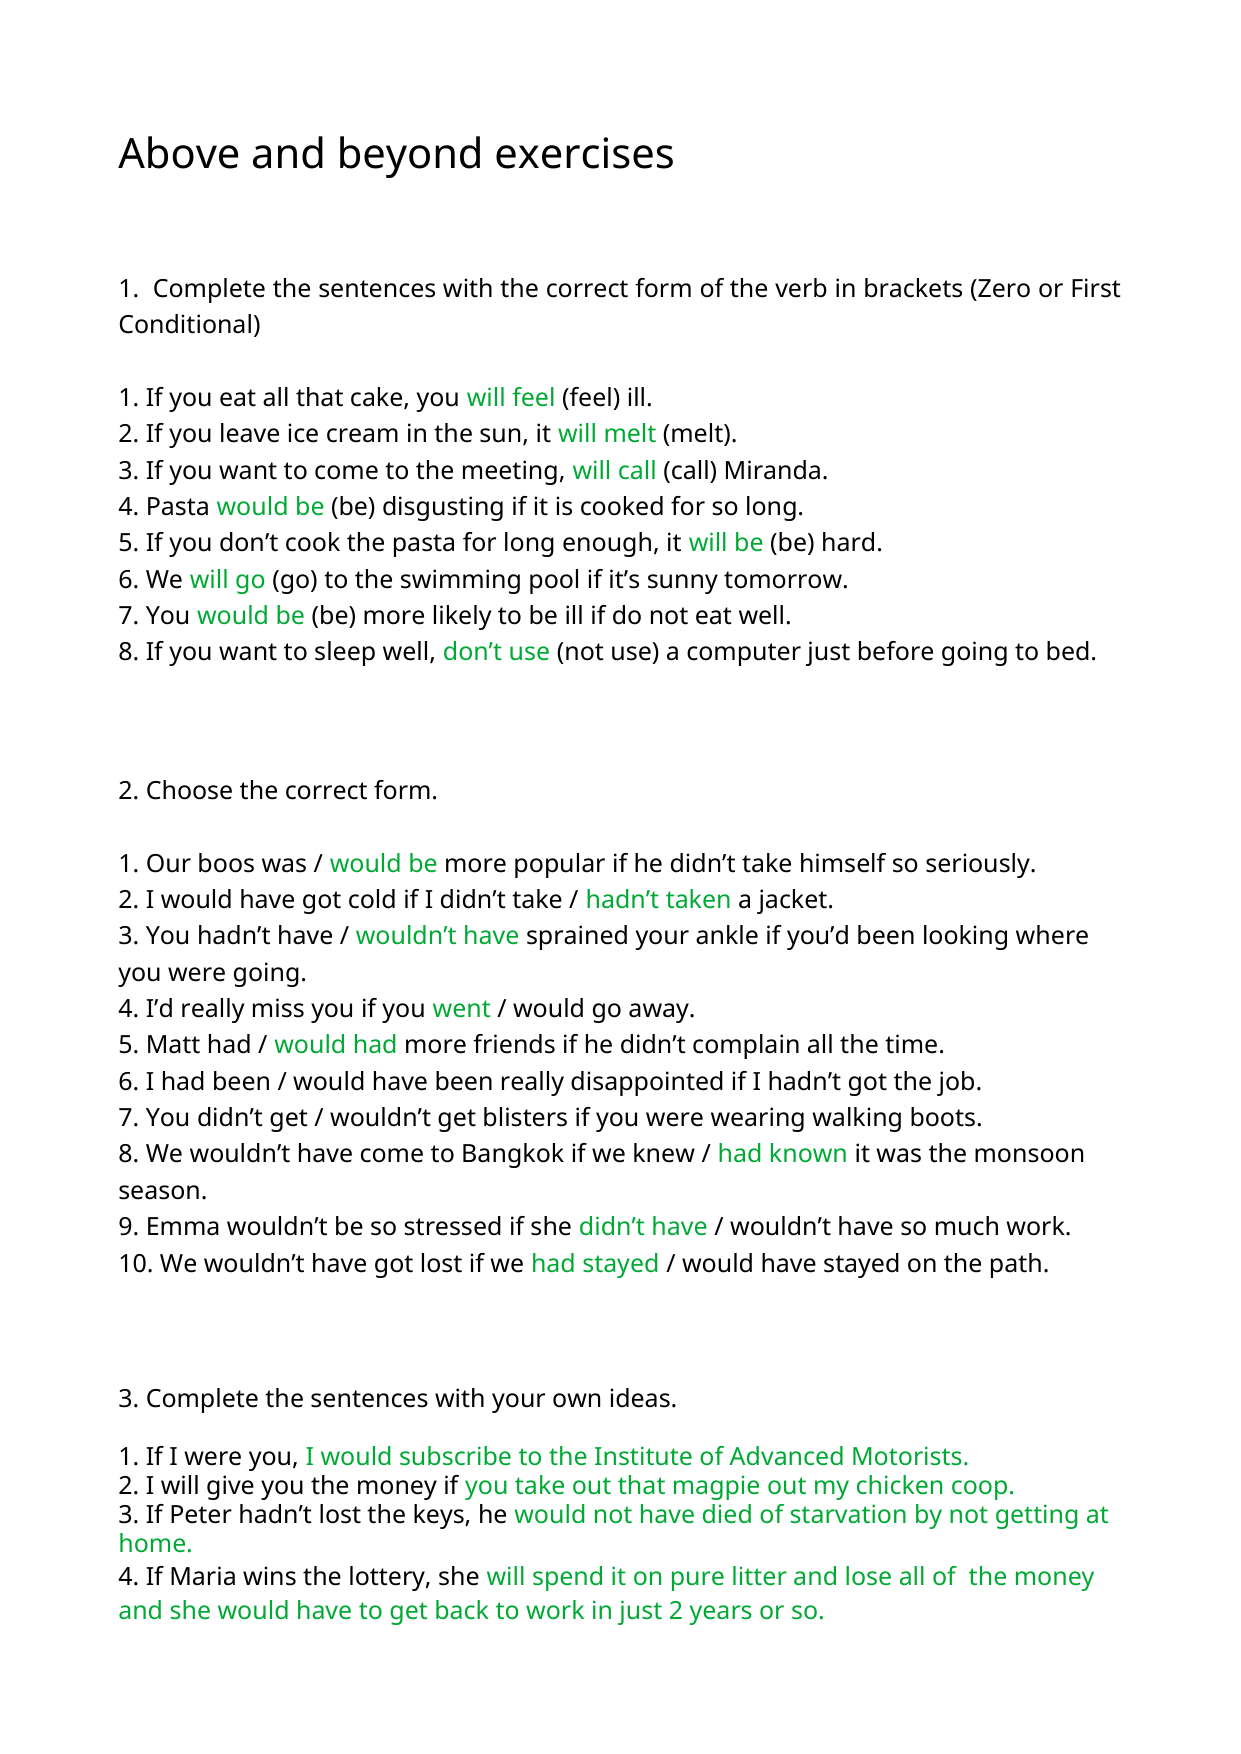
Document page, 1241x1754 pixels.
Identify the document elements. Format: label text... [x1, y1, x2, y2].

text 2. If you leave ice cream in the sun, it will melt (melt). [118, 416, 1122, 450]
text 5. If you don’t cook the pasta for long enough, it will be (be) hard. [118, 525, 1122, 559]
text Above and beyond exercises [118, 124, 1122, 181]
text 4. Pasta would be (be) disgusting if it is cooked for so long. [118, 489, 1122, 523]
text 2. I would have got cold if I didn’t take / hadn’t taken a jacket. [118, 882, 1122, 916]
text 1. If you eat all that cake, you will feel (feel) ill. [118, 379, 1122, 414]
text 5. Matt had / would had more friends if he didn’t complain all the time. [118, 1027, 1122, 1061]
text 1. Complete the sentences with the correct form of the verb in brackets (Zero or First Conditional) [118, 271, 1122, 341]
text 7. You didn’t get / wouldn’t get blisters if you were wearing walking boots. [118, 1100, 1122, 1134]
text 9. Emma wouldn’t be so stressed if she didn’t have / wouldn’t have so much work. [118, 1209, 1122, 1243]
list 3. Complete the sentences with your own ideas. [118, 1384, 1122, 1413]
list 3. If Peter hadn’t lost the keys, he would not have died of starvation by not getting at home. [118, 1500, 1122, 1559]
text 8. If you want to sleep well, don’t use (not use) a computer just before going to bed. [118, 634, 1122, 668]
text 8. We wouldn’t have come to Bangkok if we knew / had known it was the monsoon season. [118, 1136, 1122, 1207]
text 6. I had been / would have been really disappointed if I hadn’t got the job. [118, 1063, 1122, 1097]
text 10. We wouldn’t have got lost if we had stayed / would have stayed on the path. [118, 1245, 1122, 1279]
text 4. If Maria wins the lottery, she will spend it on pure litter and lose all of the money and she would have to get back to work in just 2 years or so. [118, 1559, 1122, 1627]
text 7. You would be (be) more likely to be ill if do not eat well. [118, 598, 1122, 632]
text 3. If you want to come to the meeting, will call (call) Miranda. [118, 452, 1122, 486]
text 2. Choose the correct form. [118, 773, 1122, 807]
text 1. Our boos was / would be more popular if he didn’t take himself so seriously. [118, 845, 1122, 879]
text 6. We will go (go) to the swimming pool if it’s sunny tomorrow. [118, 561, 1122, 595]
list 2. I will give you the money if you take out that magpie out my chicken coop. [118, 1471, 1122, 1500]
text 3. You hadn’t have / wouldn’t have sprained your ankle if you’d been looking where you were going. [118, 918, 1122, 988]
text 4. I’d really miss you if you went / would go away. [118, 991, 1122, 1025]
list 1. If I were you, I would subscribe to the Institute of Advanced Motorists. [118, 1442, 1122, 1471]
